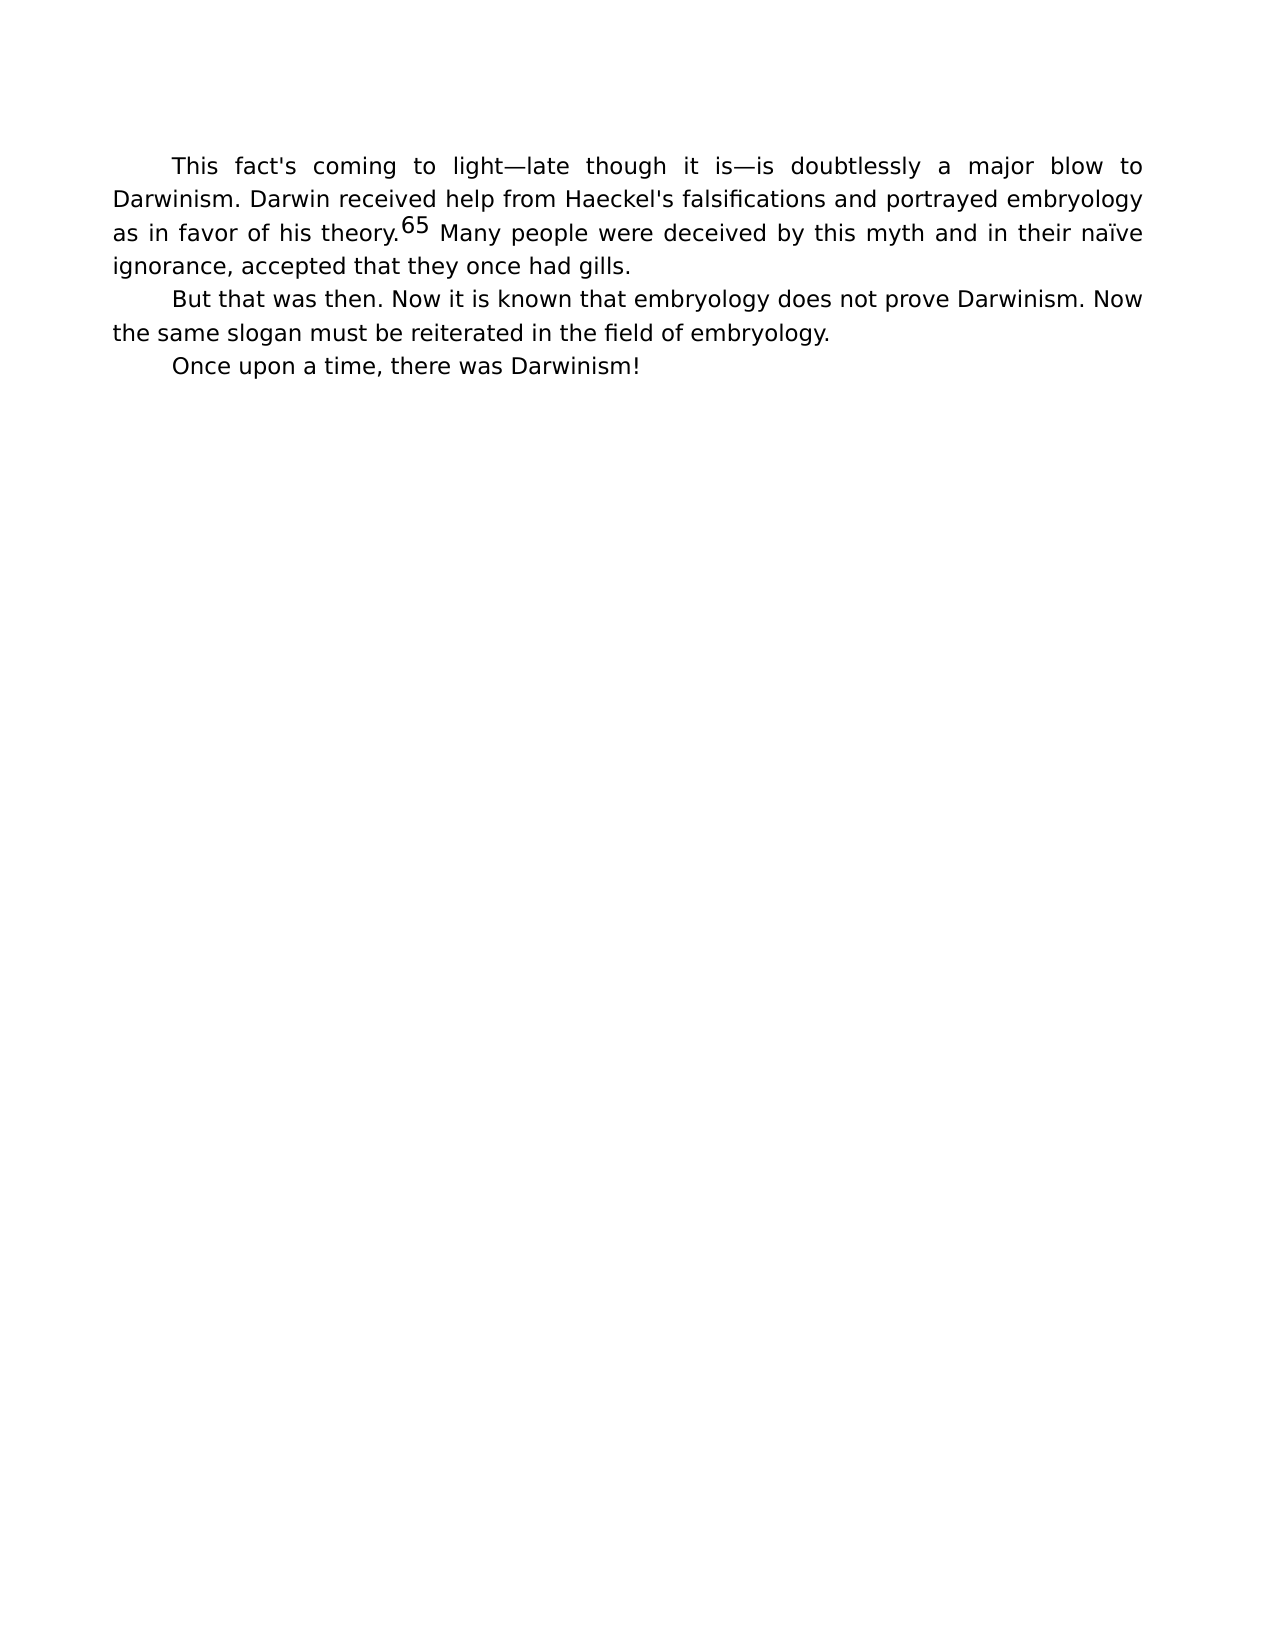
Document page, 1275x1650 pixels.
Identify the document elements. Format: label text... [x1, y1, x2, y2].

text Once upon a time, there was Darwinism! [112, 348, 1145, 381]
text This fact's coming to light—late though it is—is doubtlessly a major blow to Darwinism. Darwin received help from Haeckel's falsifications and portrayed embryology as in favor of his theory.65 Many people were deceived by this myth and in their naïve ignorance, accepted that they once had gills. [112, 148, 1145, 281]
text But that was then. Now it is known that embryology does not prove Darwinism. Now the same slogan must be reiterated in the field of embryology. [112, 281, 1145, 348]
